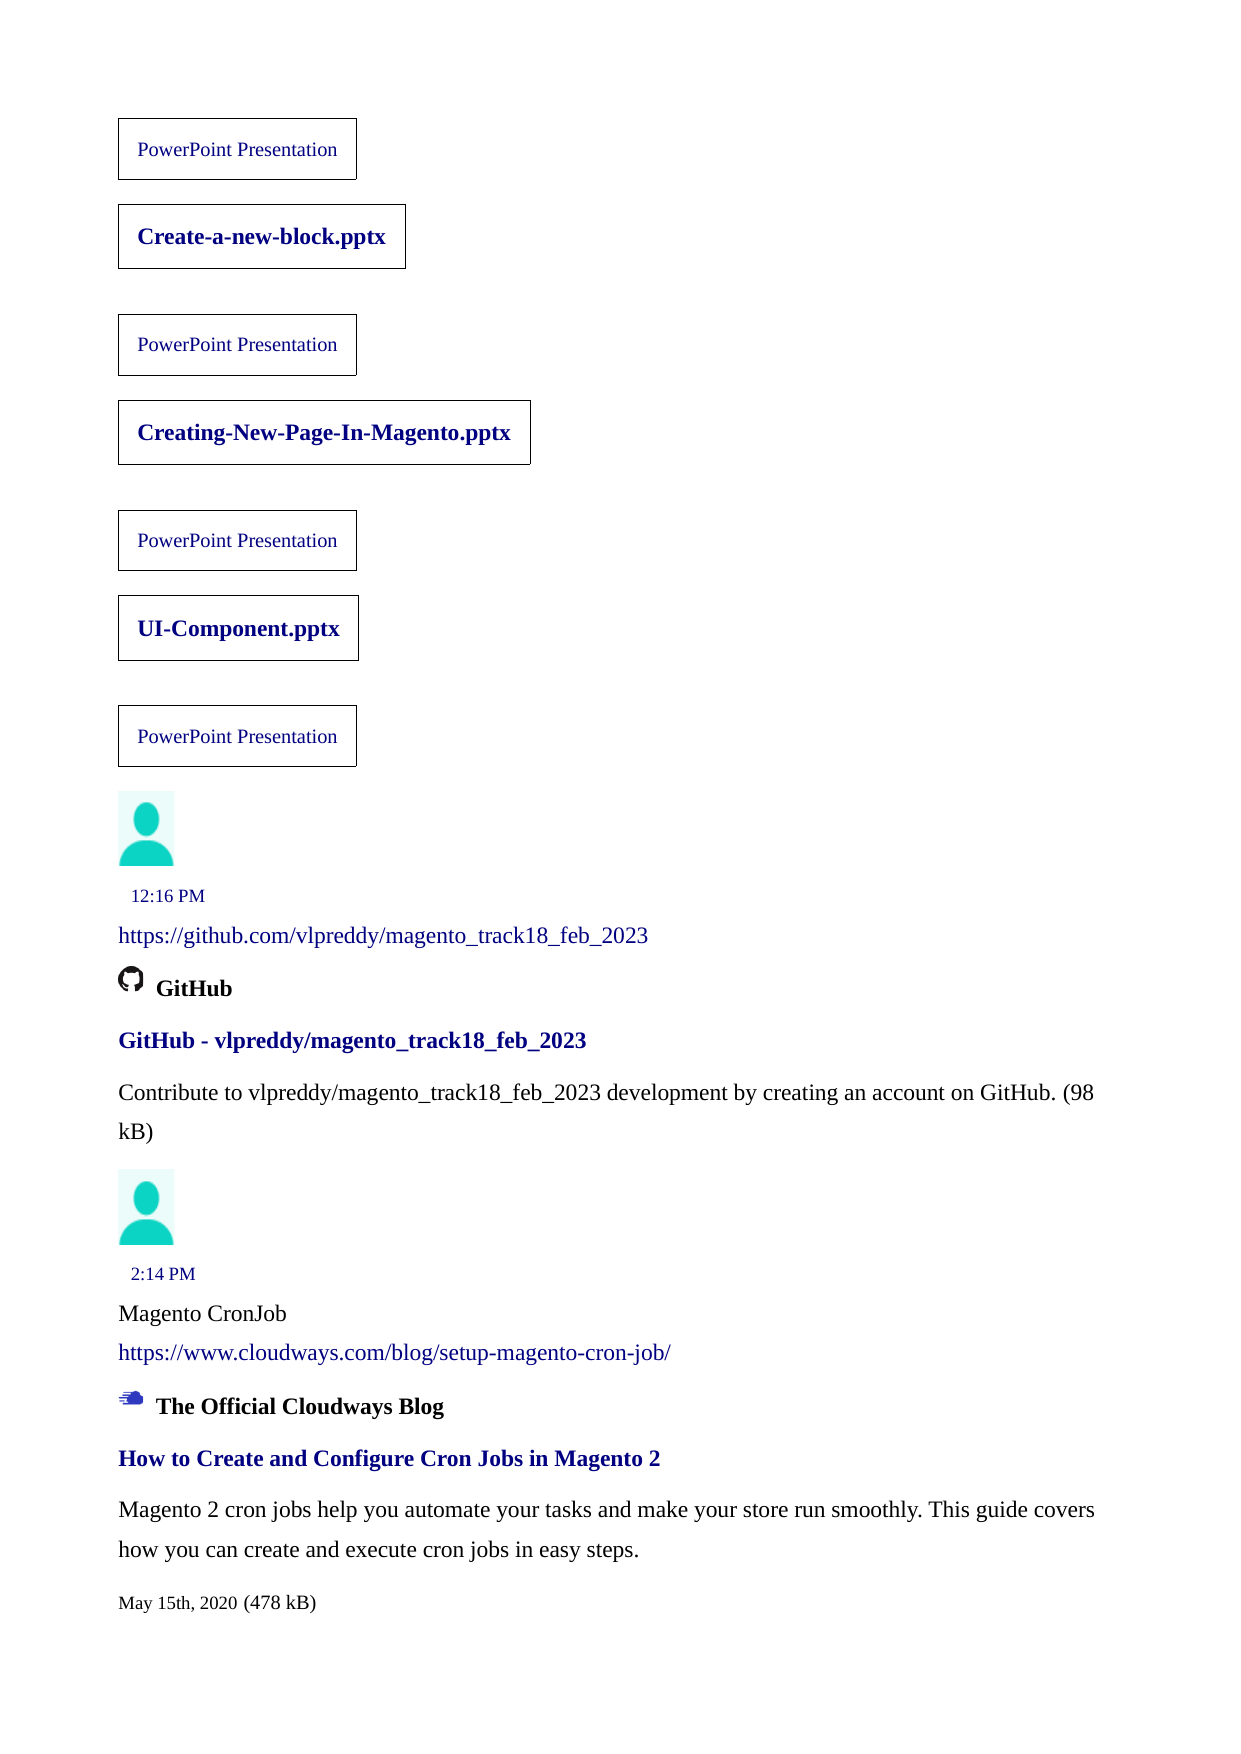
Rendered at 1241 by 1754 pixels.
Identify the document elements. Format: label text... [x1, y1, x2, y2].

text [531, 399, 1109, 464]
picture [118, 966, 144, 992]
text [357, 509, 1122, 571]
text GitHub - vlpreddy/magento_track18_feb_2023 [118, 1026, 1122, 1053]
text Magento 2 cron jobs help you automate your tasks and make your store run smoothly. This guide covers how you can create and execute cron jobs in easy steps. [118, 1496, 1122, 1562]
text [357, 314, 1122, 375]
picture [118, 1384, 144, 1410]
text Contribute to vlpreddy/magento_track18_feb_2023 development by creating an account on GitHub. (98 kB) [118, 1078, 1122, 1144]
text How to Create and Configure Cron Jobs in Magento 2 [118, 1444, 1122, 1471]
text May 15th, 2020 (478 kB) [118, 1587, 1122, 1614]
text [406, 204, 1109, 268]
text [357, 705, 1122, 766]
text PowerPoint Presentation [119, 511, 356, 570]
text UI-Component.pptx [119, 596, 358, 660]
picture [118, 1169, 175, 1245]
text Creating-New-Page-In-Magento.pptx [119, 401, 530, 464]
text Create-a-new-block.pptx [119, 205, 405, 268]
text GitHub [118, 967, 1122, 1001]
text 12:16 PM [118, 879, 1122, 908]
text [359, 595, 1109, 660]
text [357, 118, 1122, 179]
text 2:14 PM [118, 1257, 1122, 1286]
picture [118, 791, 175, 866]
text PowerPoint Presentation [119, 119, 356, 179]
text Magento CronJob https://www.cloudways.com/blog/setup-magento-cron-job/ [118, 1299, 1122, 1366]
text PowerPoint Presentation [119, 706, 356, 766]
text https://github.com/vlpreddy/magento_track18_feb_2023 [118, 921, 1122, 948]
text The Official Cloudways Blog [118, 1384, 1122, 1419]
text PowerPoint Presentation [119, 315, 356, 375]
